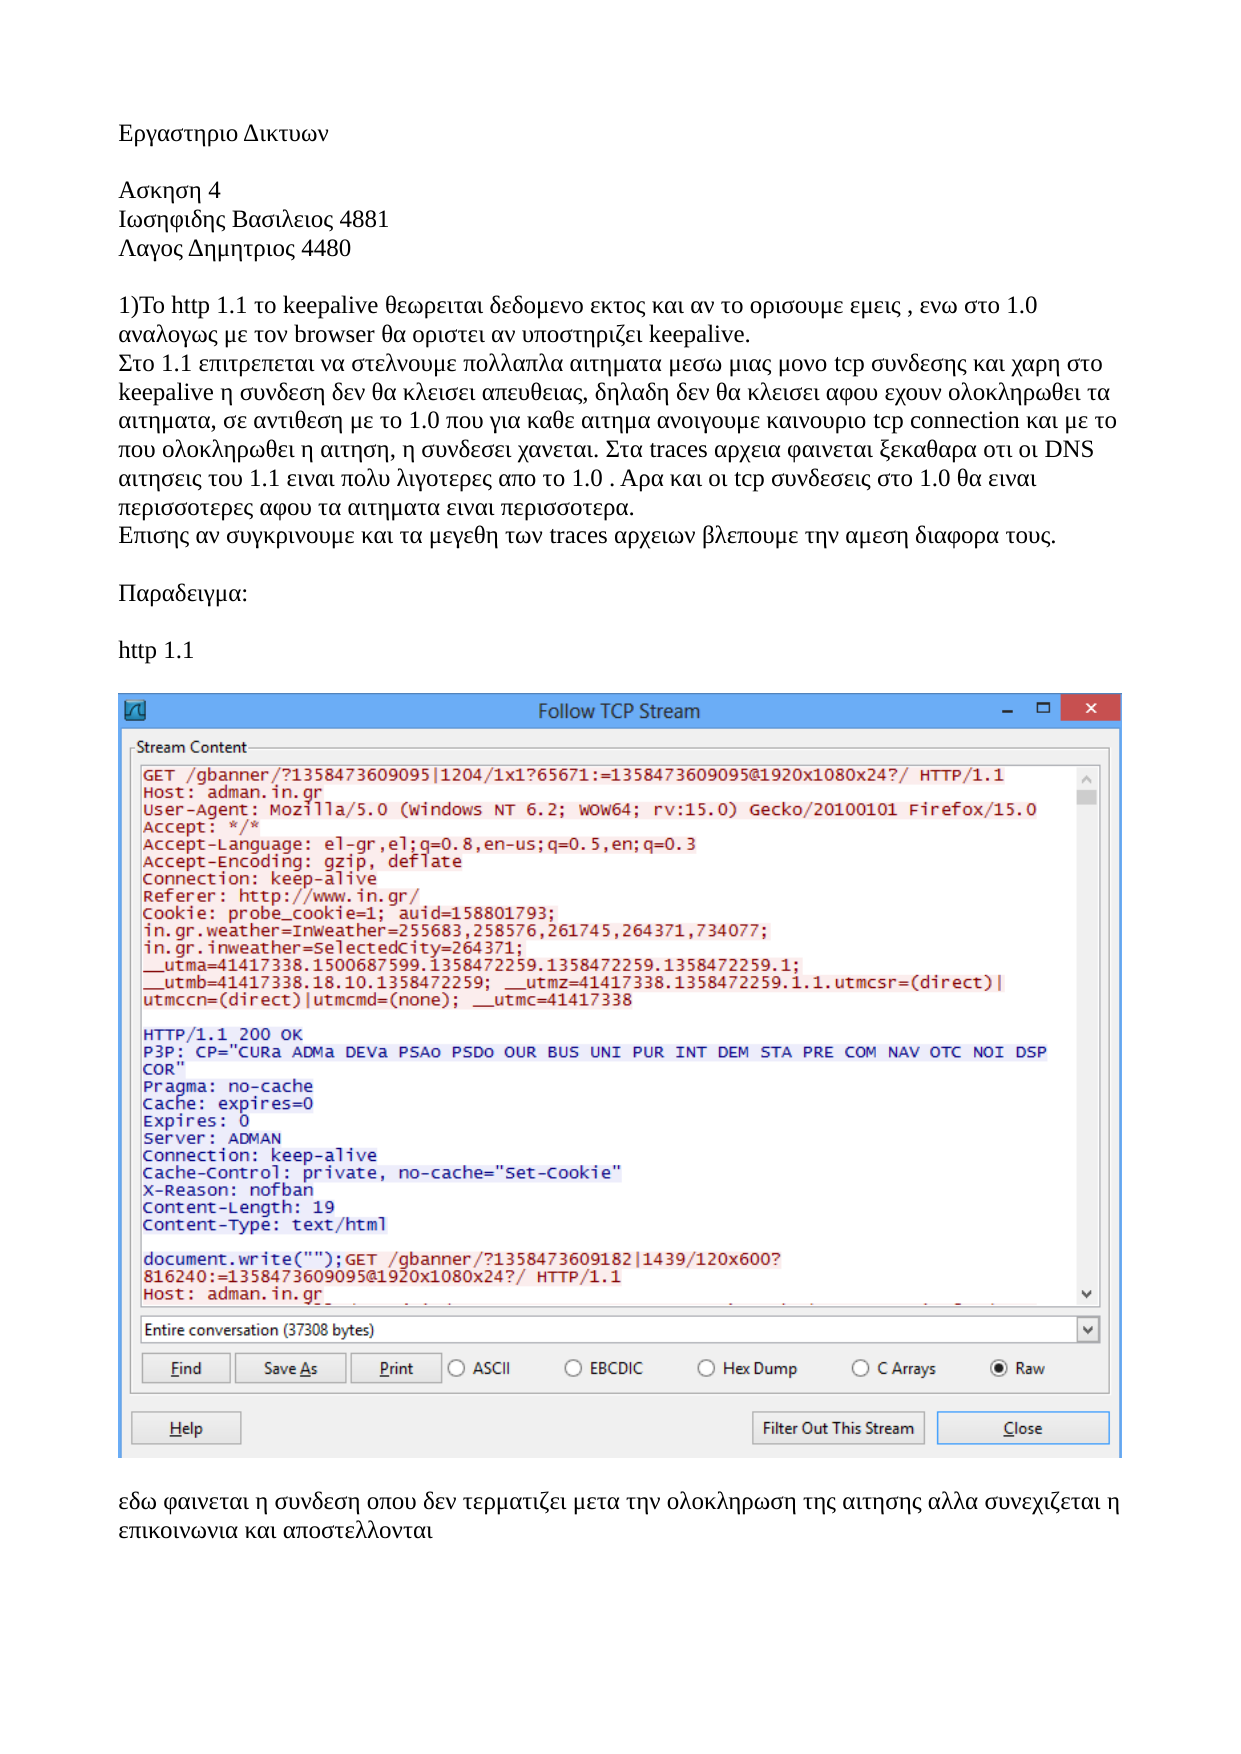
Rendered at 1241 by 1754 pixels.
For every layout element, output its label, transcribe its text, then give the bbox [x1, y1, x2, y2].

picture [118, 693, 1122, 1458]
text Λαγος Δημητριος 4480 [118, 233, 1122, 262]
text Ιωσηφιδης Βασιλειος 4881 [118, 204, 1122, 233]
text Εργαστηριο Δικτυων [118, 118, 1122, 147]
text 1)Το http 1.1 το keepalive θεωρειται δεδομενο εκτος και αν το ορισουμε εμεις , ενω στο 1.0 αναλογως με τον browser θα οριστει αν υποστηριζει keepalive. [118, 291, 1122, 348]
text Στο 1.1 επιτρεπεται να στελνουμε πολλαπλα αιτηματα μεσω μιας μονο tcp συνδεσης και χαρη στο keepalive η συνδεση δεν θα κλεισει απευθειας, δηλαδη δεν θα κλεισει αφου εχουν ολοκληρωθει τα αιτηματα, σε αντιθεση με το 1.0 που για καθε αιτημα ανοιγουμε καινουριο tcp connection και με το που ολοκληρωθει η αιτηση, η συνδεσει χανεται. Στα traces αρχεια φαινεται ξεκαθαρα οτι οι DNS αιτησεις του 1.1 ειναι πολυ λιγοτερες απο το 1.0 . Αρα και οι tcp συνδεσεις στο 1.0 θα ειναι περισσοτερες αφου τα αιτηματα ειναι περισσοτερα. [118, 348, 1122, 521]
text Παραδειγμα: [118, 578, 1122, 607]
text Ασκηση 4 [118, 176, 1122, 204]
text http 1.1 [118, 636, 1122, 664]
text εδω φαινεται η συνδεση οπου δεν τερματιζει μετα την ολοκληρωση της αιτησης αλλα συνεχιζεται η επικοινωνια και αποστελλονται [118, 1486, 1122, 1544]
text Επισης αν συγκρινουμε και τα μεγεθη των traces αρχειων βλεπουμε την αμεση διαφορα τους. [118, 521, 1122, 549]
